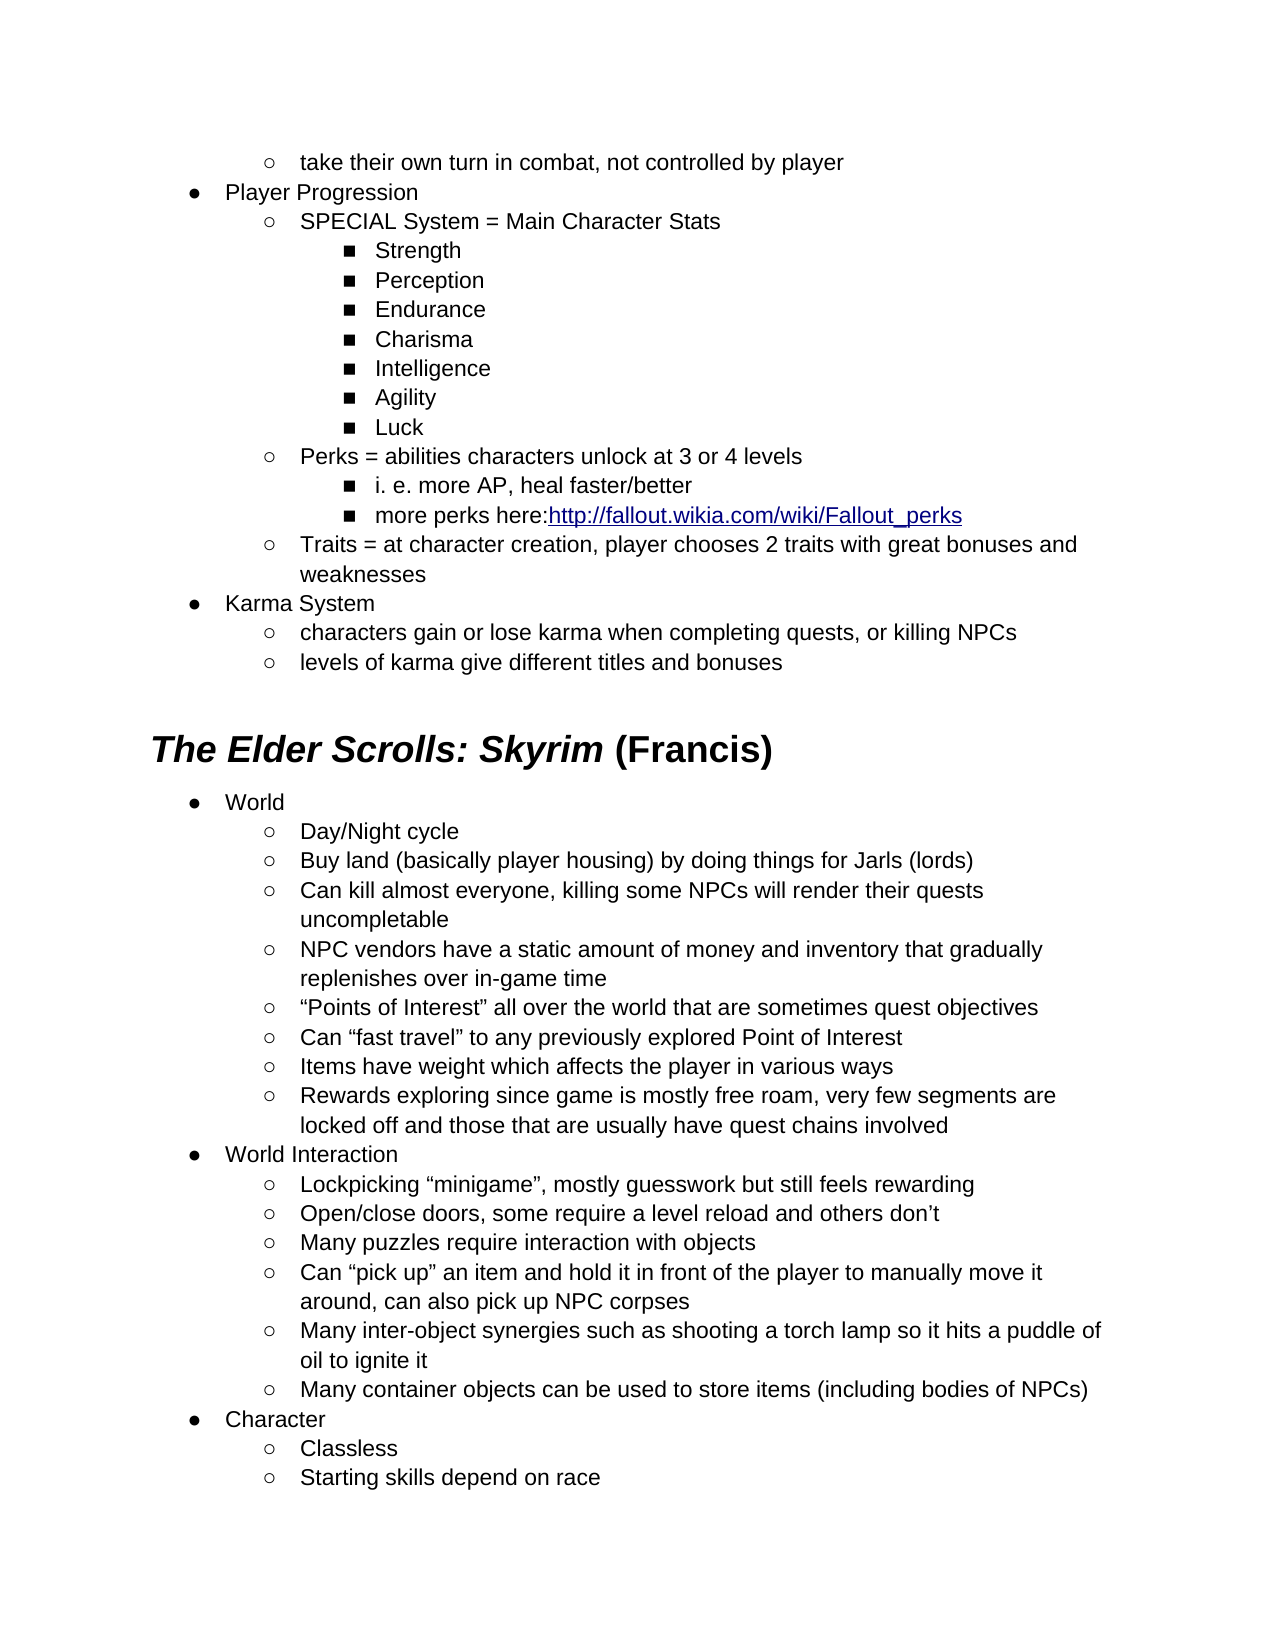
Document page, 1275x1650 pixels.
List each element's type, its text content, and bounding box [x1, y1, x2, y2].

list Luck [150, 414, 1125, 440]
list Many inter-object synergies such as shooting a torch lamp so it hits a puddle of oil to ignite it [262, 1318, 1125, 1373]
list Items have weight which affects the player in various ways [262, 1054, 1125, 1079]
list Perception [150, 267, 1125, 293]
list levels of karma give different titles and bonuses [262, 649, 1125, 675]
list characters gain or lose karma when completing quests, or killing NPCs [262, 620, 1125, 646]
list Karma System [187, 591, 1125, 616]
list Charisma [150, 326, 1125, 352]
list Can “pick up” an item and hold it in front of the player to manually move it around, can also pick up NPC corpses [262, 1259, 1125, 1314]
list “Points of Interest” all over the world that are sometimes quest objectives [262, 995, 1125, 1021]
list Perks = abilities characters unlock at 3 or 4 levels [262, 444, 1125, 469]
list World [187, 789, 1125, 815]
list Strength [150, 238, 1125, 264]
list Can kill almost everyone, killing some NPCs will render their quests uncompletable [262, 877, 1125, 932]
list Character [187, 1406, 1125, 1432]
list Day/Night cycle [262, 819, 1125, 844]
list Many puzzles require interaction with objects [262, 1230, 1125, 1256]
list Rewards exploring since game is mostly free roam, very few segments are locked off and those that are usually have quest chains involved [262, 1083, 1125, 1138]
list Intelligence [150, 356, 1125, 381]
list Lockpicking “minigame”, mostly guesswork but still feels rewarding [262, 1171, 1125, 1197]
list i. e. more AP, heal faster/better [150, 473, 1125, 499]
list Open/close doors, some require a level reload and others don’t [262, 1201, 1125, 1226]
list Agility [150, 385, 1125, 411]
list more perks here:http://fallout.wikia.com/wiki/Fallout_perks [150, 502, 1125, 528]
list Can “fast travel” to any previously explored Point of Interest [262, 1024, 1125, 1050]
list SPECIAL System = Main Character Stats [262, 209, 1125, 234]
list take their own turn in combat, not controlled by player [262, 150, 1125, 176]
list Buy land (basically player housing) by doing things for Jarls (lords) [262, 848, 1125, 874]
list Endurance [150, 297, 1125, 322]
list Traits = at character creation, player chooses 2 traits with great bonuses and weaknesses [262, 532, 1125, 587]
list NPC vendors have a static amount of money and inventory that gradually replenishes over in-game time [262, 936, 1125, 991]
list Many container objects can be used to store items (including bodies of NPCs) [262, 1377, 1125, 1402]
list Classless [262, 1436, 1125, 1461]
list World Interaction [187, 1142, 1125, 1167]
subtitle The Elder Scrolls: Skyrim (Francis) [150, 729, 1125, 771]
list Starting skills depend on race [262, 1465, 1125, 1491]
list Player Progression [187, 179, 1125, 205]
